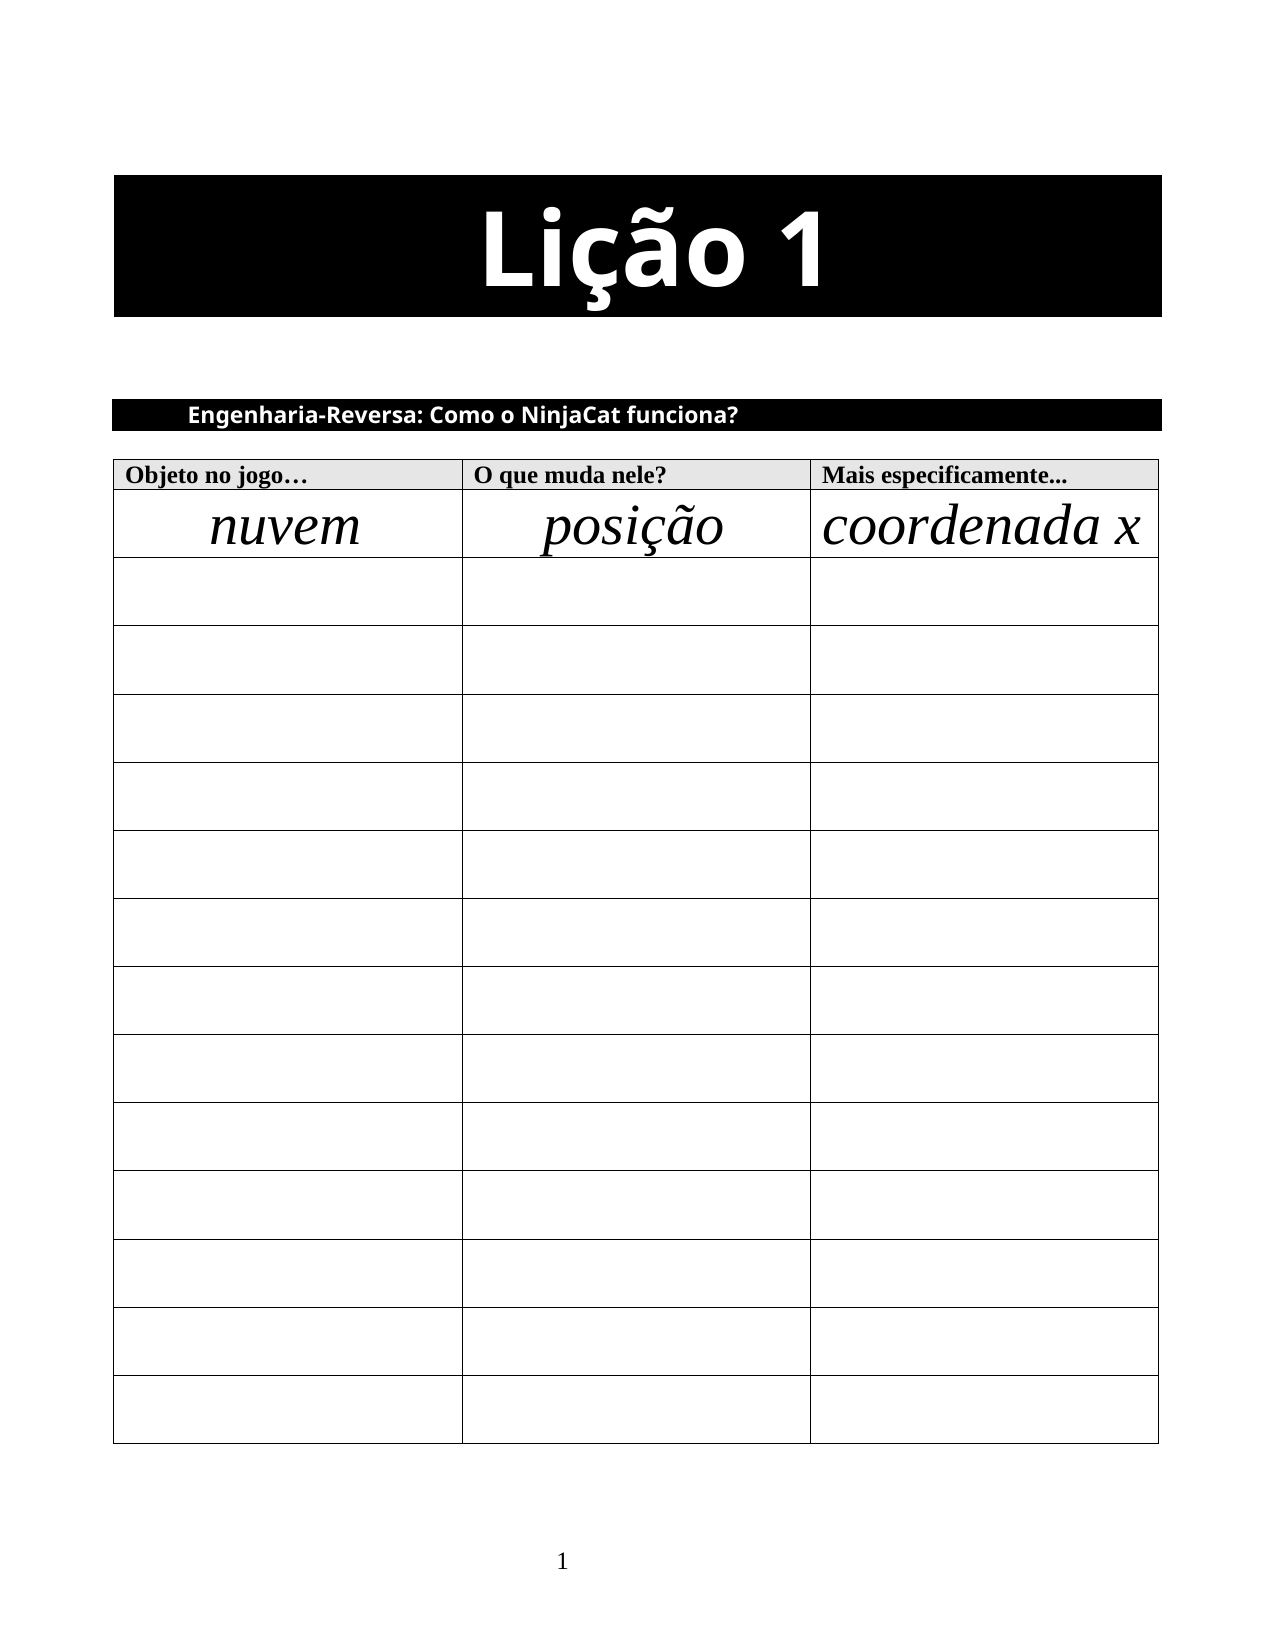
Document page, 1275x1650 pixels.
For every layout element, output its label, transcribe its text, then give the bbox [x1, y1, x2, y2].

table_cell [811, 1376, 1158, 1443]
table_cell [811, 1240, 1158, 1307]
table_cell [463, 1308, 810, 1375]
table_cell [114, 558, 462, 625]
table_cell [811, 1308, 1158, 1375]
table_cell [811, 763, 1158, 830]
table_cell [811, 967, 1158, 1034]
table_cell [114, 763, 462, 830]
table_cell [114, 1035, 462, 1102]
table_cell [114, 1171, 462, 1238]
table_header Objeto no jogo… [114, 460, 462, 489]
table_cell [811, 558, 1158, 625]
table_cell [114, 1308, 462, 1375]
table_cell [463, 558, 810, 625]
table_cell [114, 626, 462, 693]
table_cell [811, 1171, 1158, 1238]
table_cell [463, 626, 810, 693]
table_cell [811, 1035, 1158, 1102]
table_cell [114, 831, 462, 898]
table_cell [811, 626, 1158, 693]
subtitle Lição 1 [114, 175, 1162, 317]
table_header Mais especificamente... [811, 460, 1158, 489]
table_cell nuvem [114, 490, 462, 557]
table_cell [811, 1103, 1158, 1170]
table_cell [463, 1376, 810, 1443]
table_header O que muda nele? [463, 460, 810, 489]
table_cell [114, 899, 462, 966]
table_cell [463, 695, 810, 762]
table_cell [463, 899, 810, 966]
table_cell [114, 695, 462, 762]
table_cell [114, 967, 462, 1034]
table_cell [811, 899, 1158, 966]
table_cell [114, 1103, 462, 1170]
table_cell coordenada x [811, 490, 1158, 557]
table_cell [114, 1376, 462, 1443]
table_cell [463, 763, 810, 830]
table_cell [114, 1240, 462, 1307]
table_cell [463, 1103, 810, 1170]
table_cell [463, 967, 810, 1034]
table_cell [811, 695, 1158, 762]
table_cell [463, 1171, 810, 1238]
table_cell [463, 831, 810, 898]
table_cell [463, 1035, 810, 1102]
table_cell posição [463, 490, 810, 557]
table_cell [463, 1240, 810, 1307]
subtitle Engenharia-Reversa: Como o NinjaCat funciona? [112, 399, 1162, 431]
table_cell [811, 831, 1158, 898]
